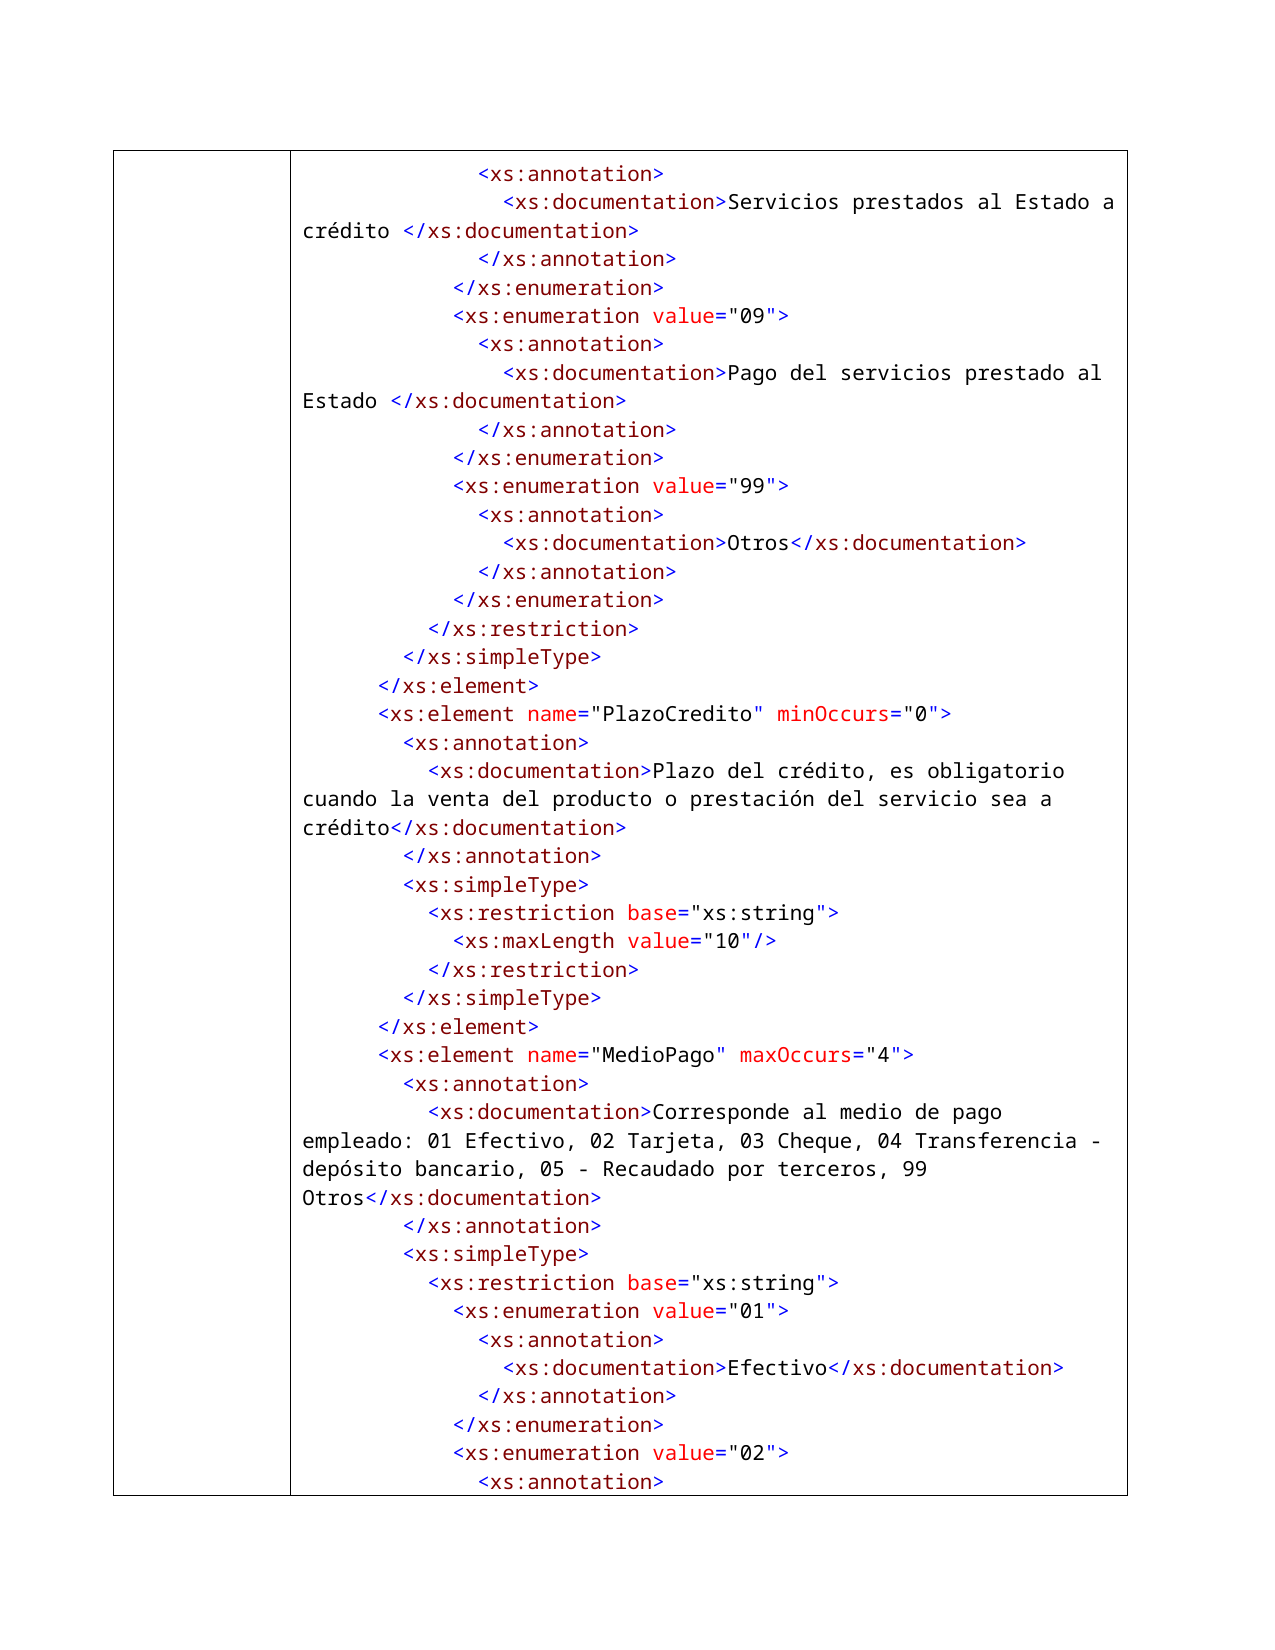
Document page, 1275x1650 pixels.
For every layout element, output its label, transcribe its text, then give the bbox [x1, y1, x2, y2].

table_cell <xs:annotation> <xs:documentation>Servicios prestados al Estado a crédito </xs:documentation> </xs:annotation> </xs:enumeration> <xs:enumeration value="09"> <xs:annotation> <xs:documentation>Pago del servicios prestado al Estado </xs:documentation> </xs:annotation> </xs:enumeration> <xs:enumeration value="99"> <xs:annotation> <xs:documentation>Otros</xs:documentation> </xs:annotation> </xs:enumeration> </xs:restriction> </xs:simpleType> </xs:element> <xs:element name="PlazoCredito" minOccurs="0"> <xs:annotation> <xs:documentation>Plazo del crédito, es obligatorio cuando la venta del producto o prestación del servicio sea a crédito</xs:documentation> </xs:annotation> <xs:simpleType> <xs:restriction base="xs:string"> <xs:maxLength value="10"/> </xs:restriction> </xs:simpleType> </xs:element> <xs:element name="MedioPago" maxOccurs="4"> <xs:annotation> <xs:documentation>Corresponde al medio de pago empleado: 01 Efectivo, 02 Tarjeta, 03 Cheque, 04 Transferencia - depósito bancario, 05 - Recaudado por terceros, 99 Otros</xs:documentation> </xs:annotation> <xs:simpleType> <xs:restriction base="xs:string"> <xs:enumeration value="01"> <xs:annotation> <xs:documentation>Efectivo</xs:documentation> </xs:annotation> </xs:enumeration> <xs:enumeration value="02"> <xs:annotation> [291, 151, 1127, 1495]
table_cell [114, 151, 290, 1495]
